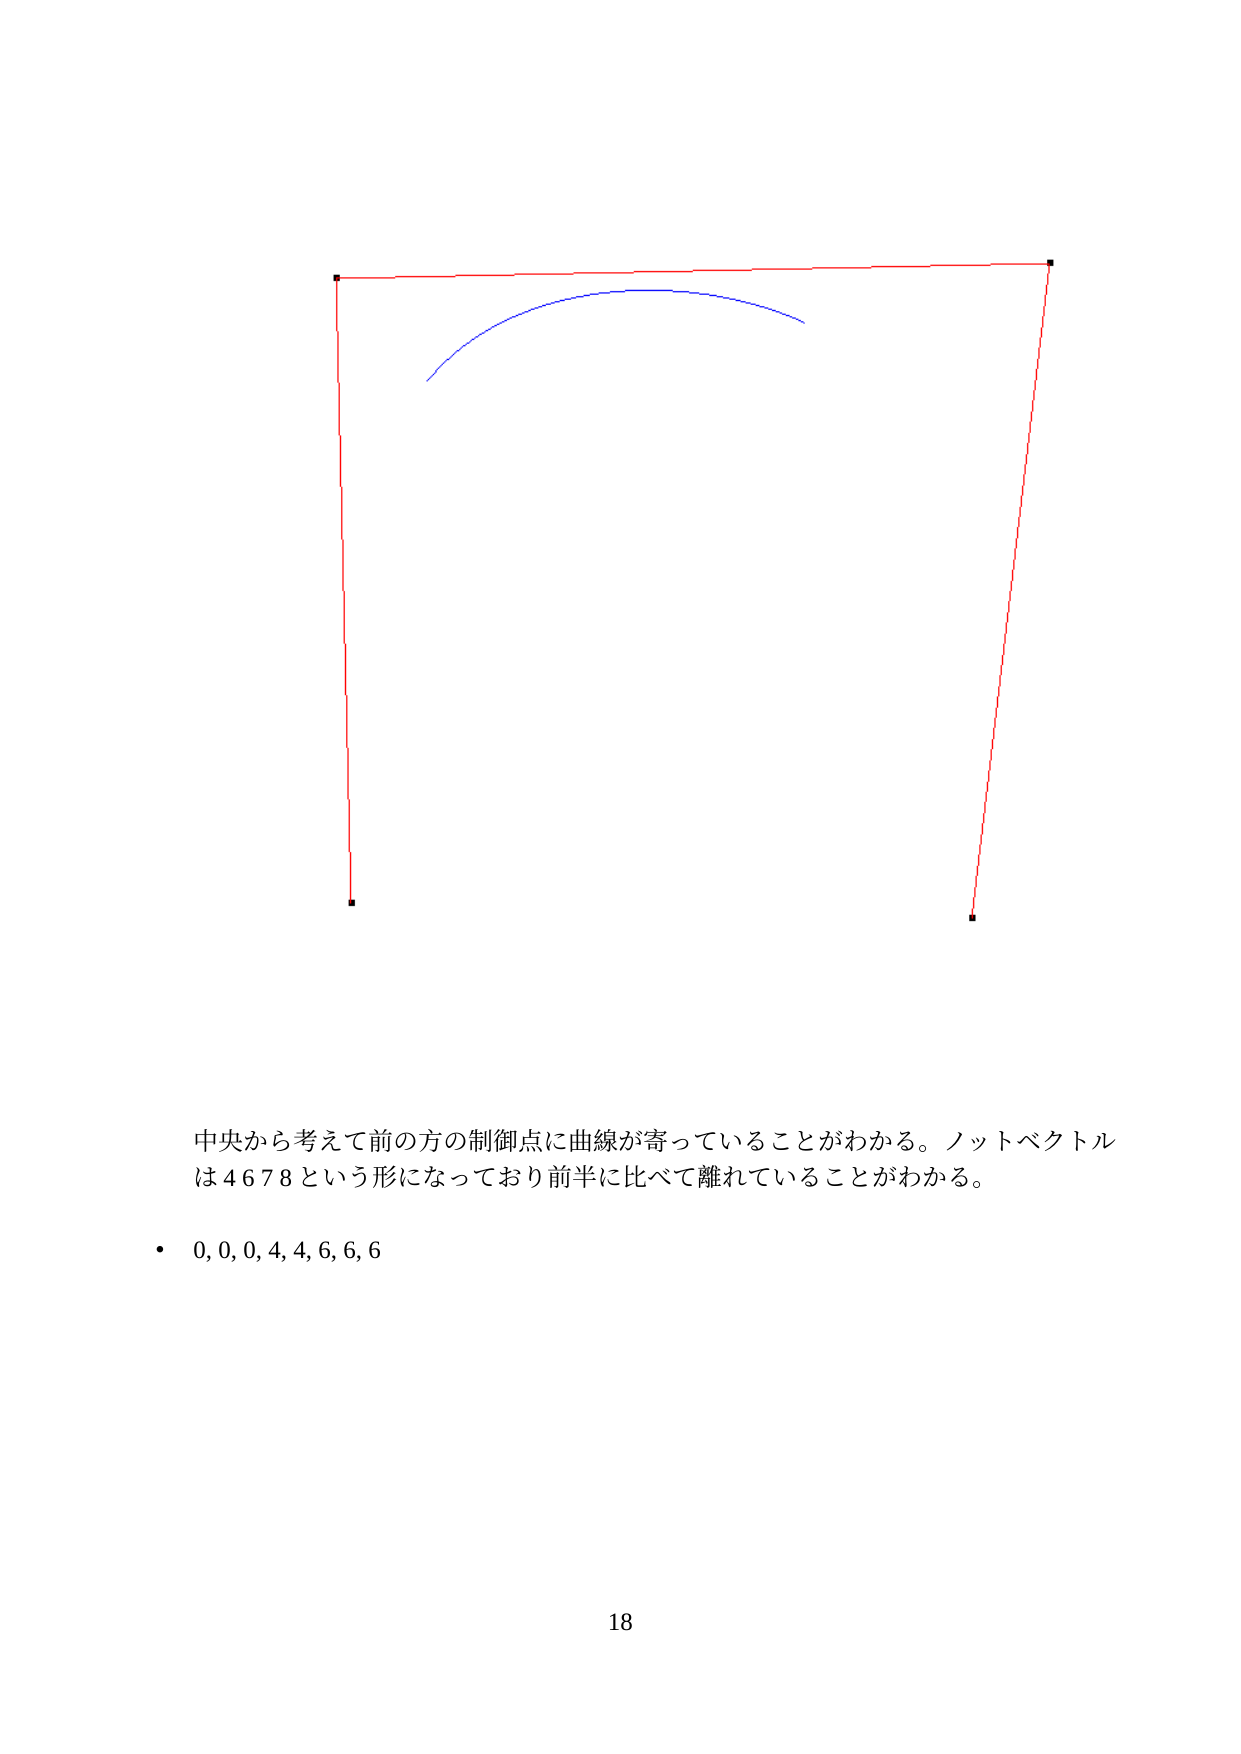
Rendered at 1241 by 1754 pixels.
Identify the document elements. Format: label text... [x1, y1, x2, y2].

list 中央から考えて前の方の制御点に曲線が寄っていることがわかる。ノットベクトルは4 6 7 8という形になっており前半に比べて離れていることがわかる。 [156, 118, 1122, 1223]
list 0, 0, 0, 4, 4, 6, 6, 6 [156, 1235, 1122, 1293]
